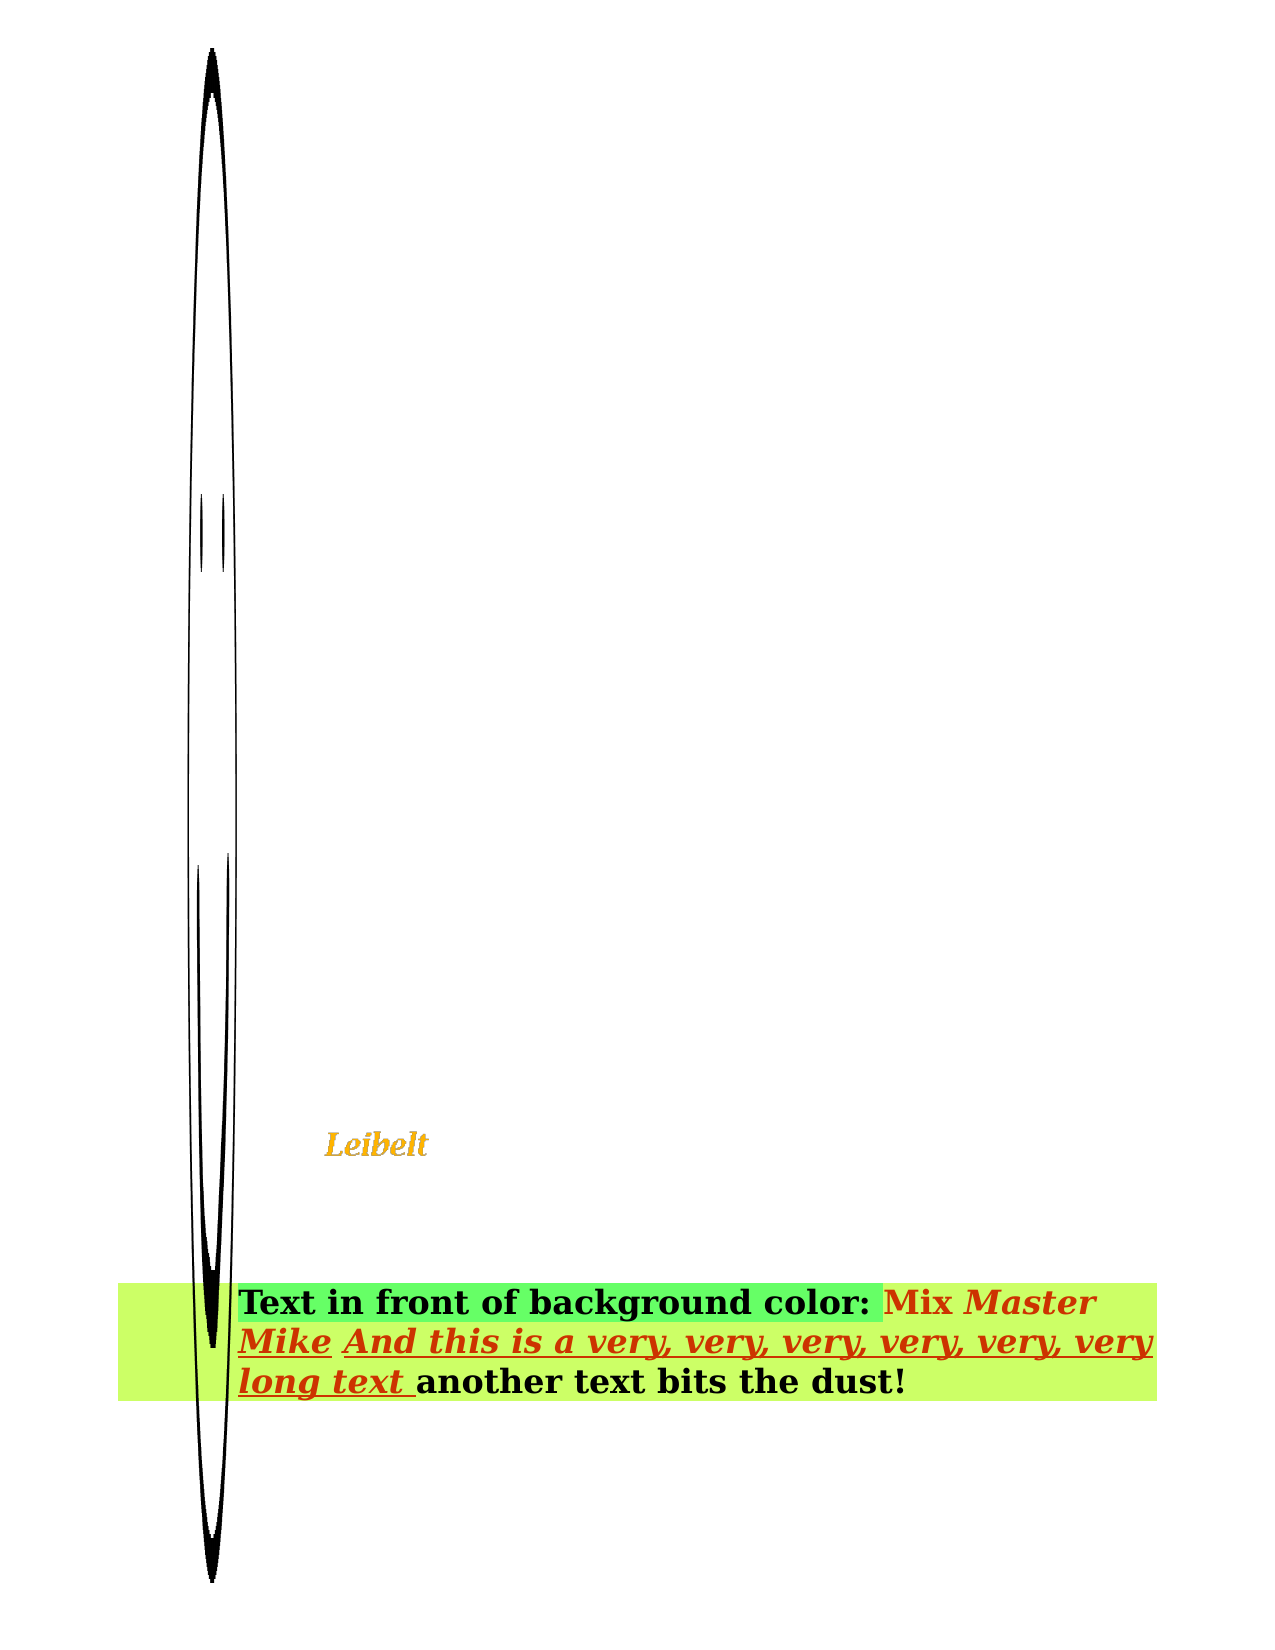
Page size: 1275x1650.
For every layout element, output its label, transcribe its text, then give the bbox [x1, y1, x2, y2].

text Text in front of background color: Mix Master Mike And this is a very, very, very, very, very, very long text another text bits the dust! [238, 1283, 1157, 1401]
picture [309, 1105, 453, 1202]
picture [186, 0, 238, 1650]
text [118, 1283, 186, 1401]
